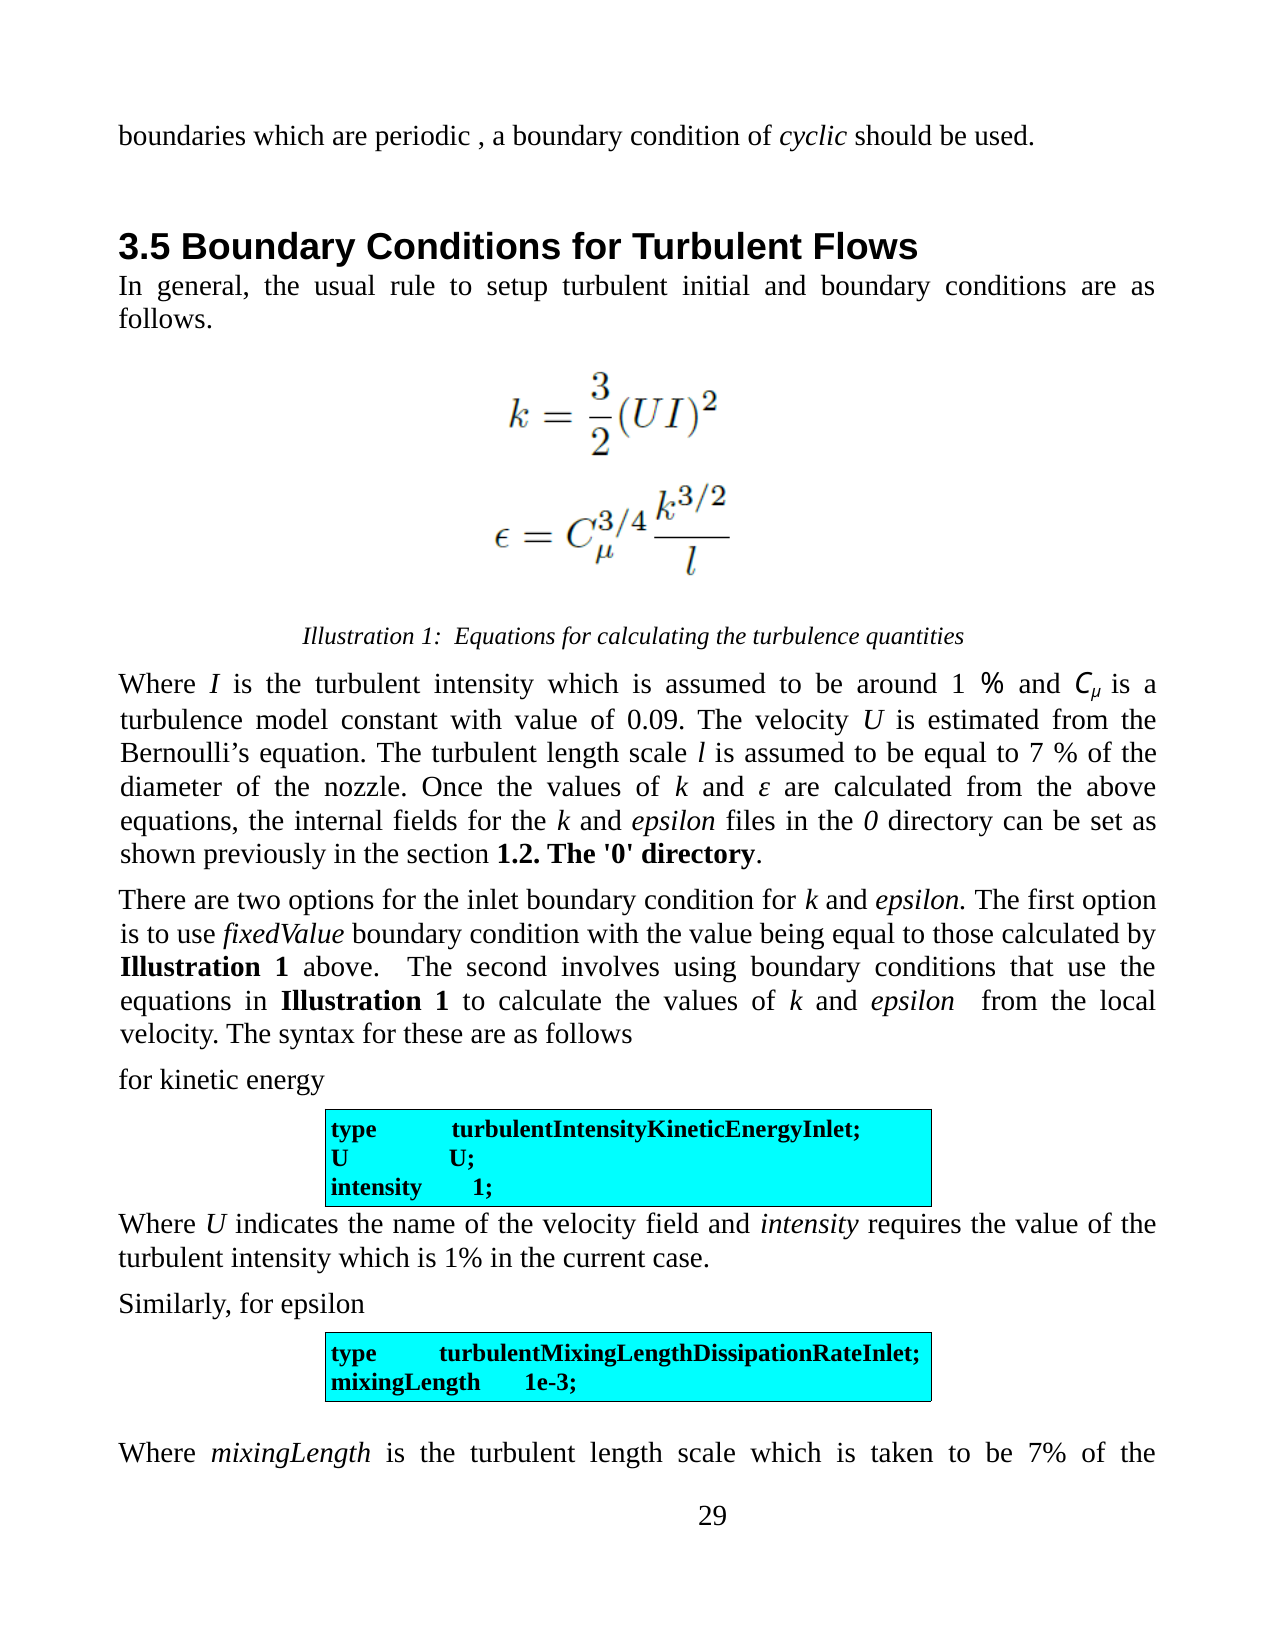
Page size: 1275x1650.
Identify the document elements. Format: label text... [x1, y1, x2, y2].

text boundaries which are periodic , a boundary condition of cyclic should be used. [118, 118, 1157, 152]
text for kinetic energy [118, 1062, 1157, 1096]
table_header type turbulentMixingLengthDissipationRateInlet; mixingLength 1e-3; [326, 1333, 931, 1401]
table_header type turbulentIntensityKineticEnergyInlet; U U; intensity 1; [326, 1110, 931, 1206]
subtitle 3.5 Boundary Conditions for Turbulent Flows [118, 224, 1157, 268]
text In general, the usual rule to setup turbulent initial and boundary conditions are as follows. [118, 268, 1157, 335]
text There are two options for the inlet boundary condition for k and epsilon. The first option is to use fixedValue boundary condition with the value being equal to those calculated by Illustration 1 above. The second involves using boundary conditions that use the equations in Illustration 1 to calculate the values of k and epsilon from the local velocity. The syntax for these are as follows [118, 882, 1157, 1050]
text Where I is the turbulent intensity which is assumed to be around 1 % and Cµ is a turbulence model constant with value of 0.09. The velocity U is estimated from the Bernoulli’s equation. The turbulent length scale l is assumed to be equal to 7 % of the diameter of the nozzle. Once the values of k and ε are calculated from the above equations, the internal fields for the k and epsilon files in the 0 directory can be set as shown previously in the section 1.2. The '0' directory. [118, 662, 1157, 870]
text Illustration 1: Equations for calculating the turbulence quantities [118, 347, 1157, 650]
text Where mixingLength is the turbulent length scale which is taken to be 7% of the [118, 1435, 1157, 1468]
text Where U indicates the name of the velocity field and intensity requires the value of the turbulent intensity which is 1% in the current case. [118, 1206, 1157, 1273]
text Similarly, for epsilon [118, 1286, 1157, 1319]
